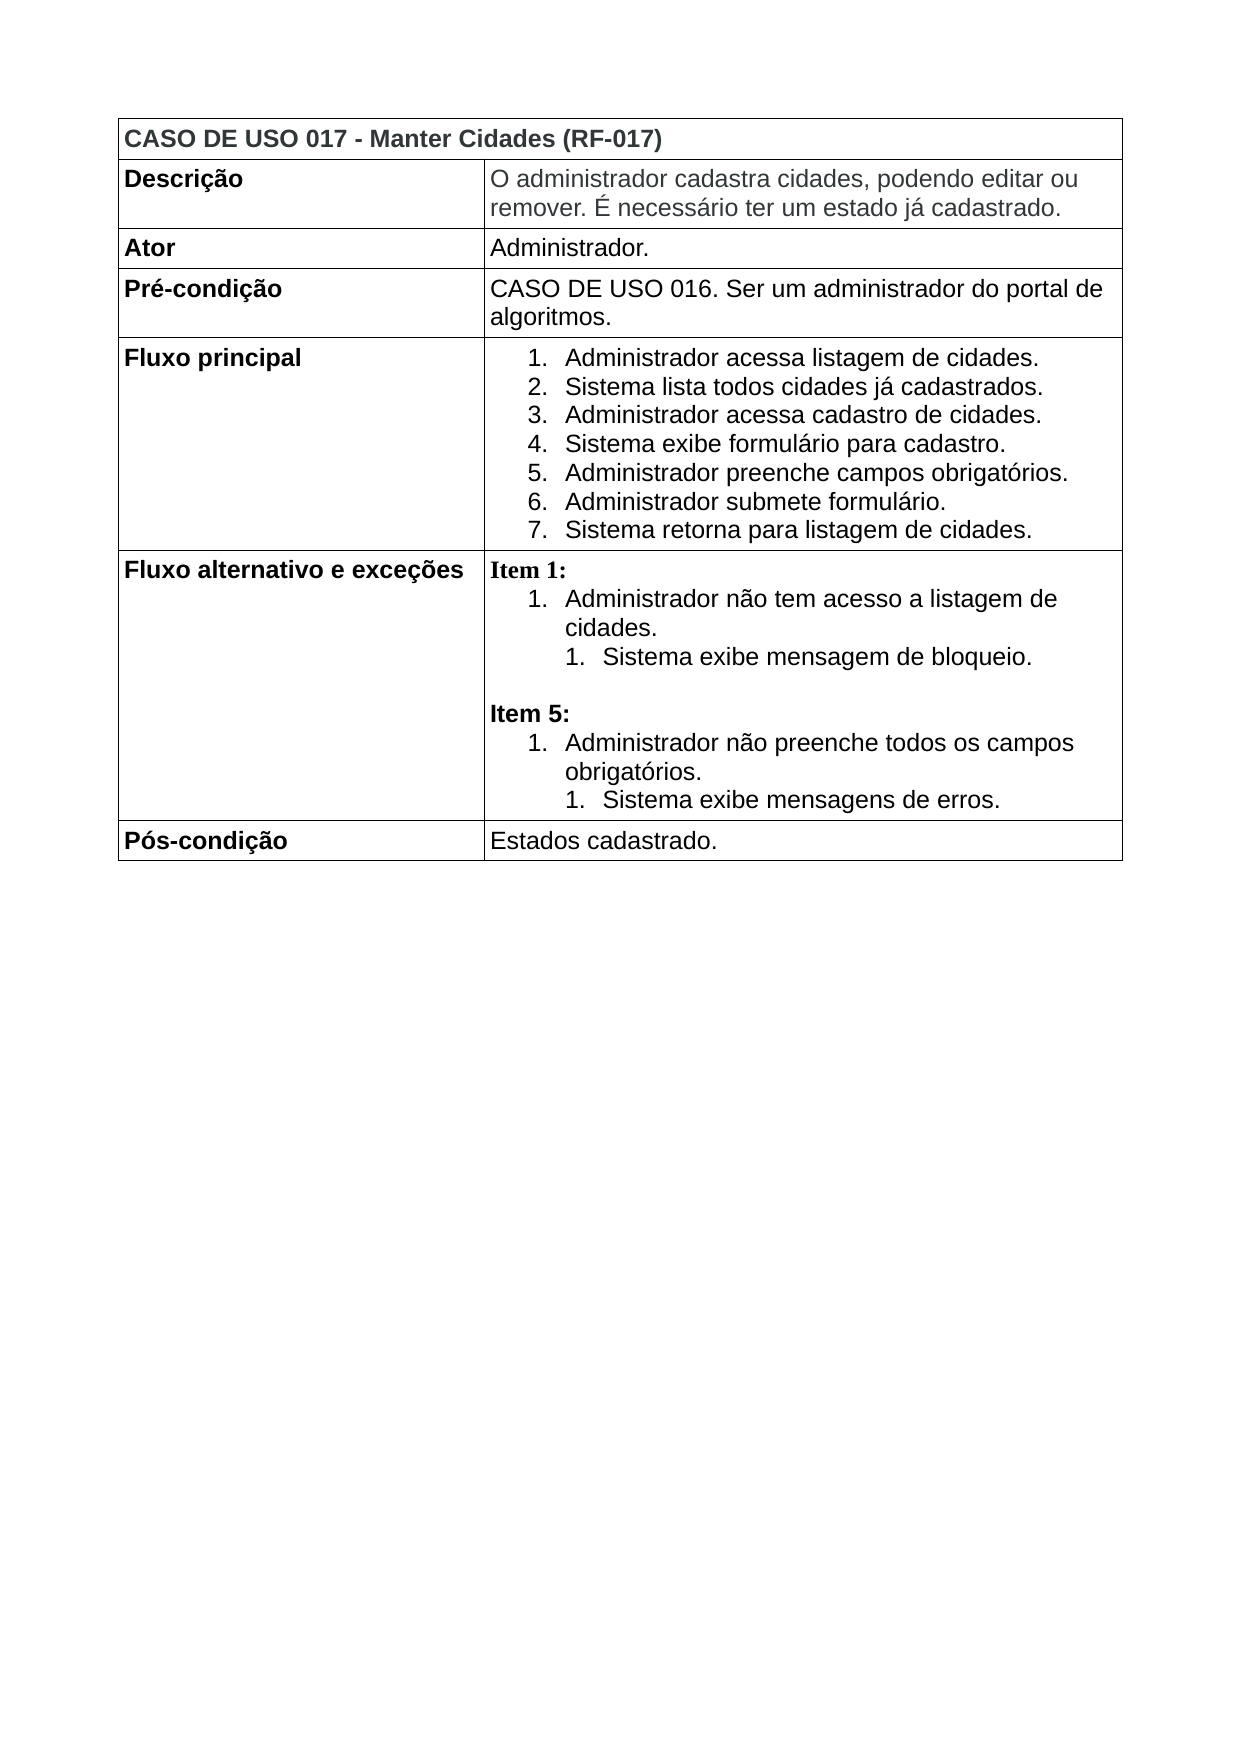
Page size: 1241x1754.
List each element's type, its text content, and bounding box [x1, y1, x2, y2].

table_cell Item 1: Administrador não tem acesso a listagem de cidades. Sistema exibe mensagem de bloqueio. Item 5: Administrador não preenche todos os campos obrigatórios. Sistema exibe mensagens de erros. [485, 551, 1122, 820]
table_cell CASO DE USO 016. Ser um administrador do portal de algoritmos. [485, 269, 1122, 337]
table_cell Estados cadastrado. [485, 821, 1122, 860]
table_cell O administrador cadastra cidades, podendo editar ou remover. É necessário ter um estado já cadastrado. [485, 160, 1122, 227]
table_cell Descrição [119, 160, 484, 227]
table_cell Fluxo alternativo e exceções [119, 551, 484, 820]
table_cell Administrador acessa listagem de cidades. Sistema lista todos cidades já cadastrados. Administrador acessa cadastro de cidades. Sistema exibe formulário para cadastro. Administrador preenche campos obrigatórios. Administrador submete formulário. Sistema retorna para listagem de cidades. [485, 338, 1122, 550]
table_cell Administrador. [485, 229, 1122, 268]
table_cell Pré-condição [119, 269, 484, 337]
table_header CASO DE USO 017 - Manter Cidades (RF-017) [119, 119, 1122, 158]
table_cell Pós-condição [119, 821, 484, 860]
table_cell Fluxo principal [119, 338, 484, 550]
table_cell Ator [119, 229, 484, 268]
